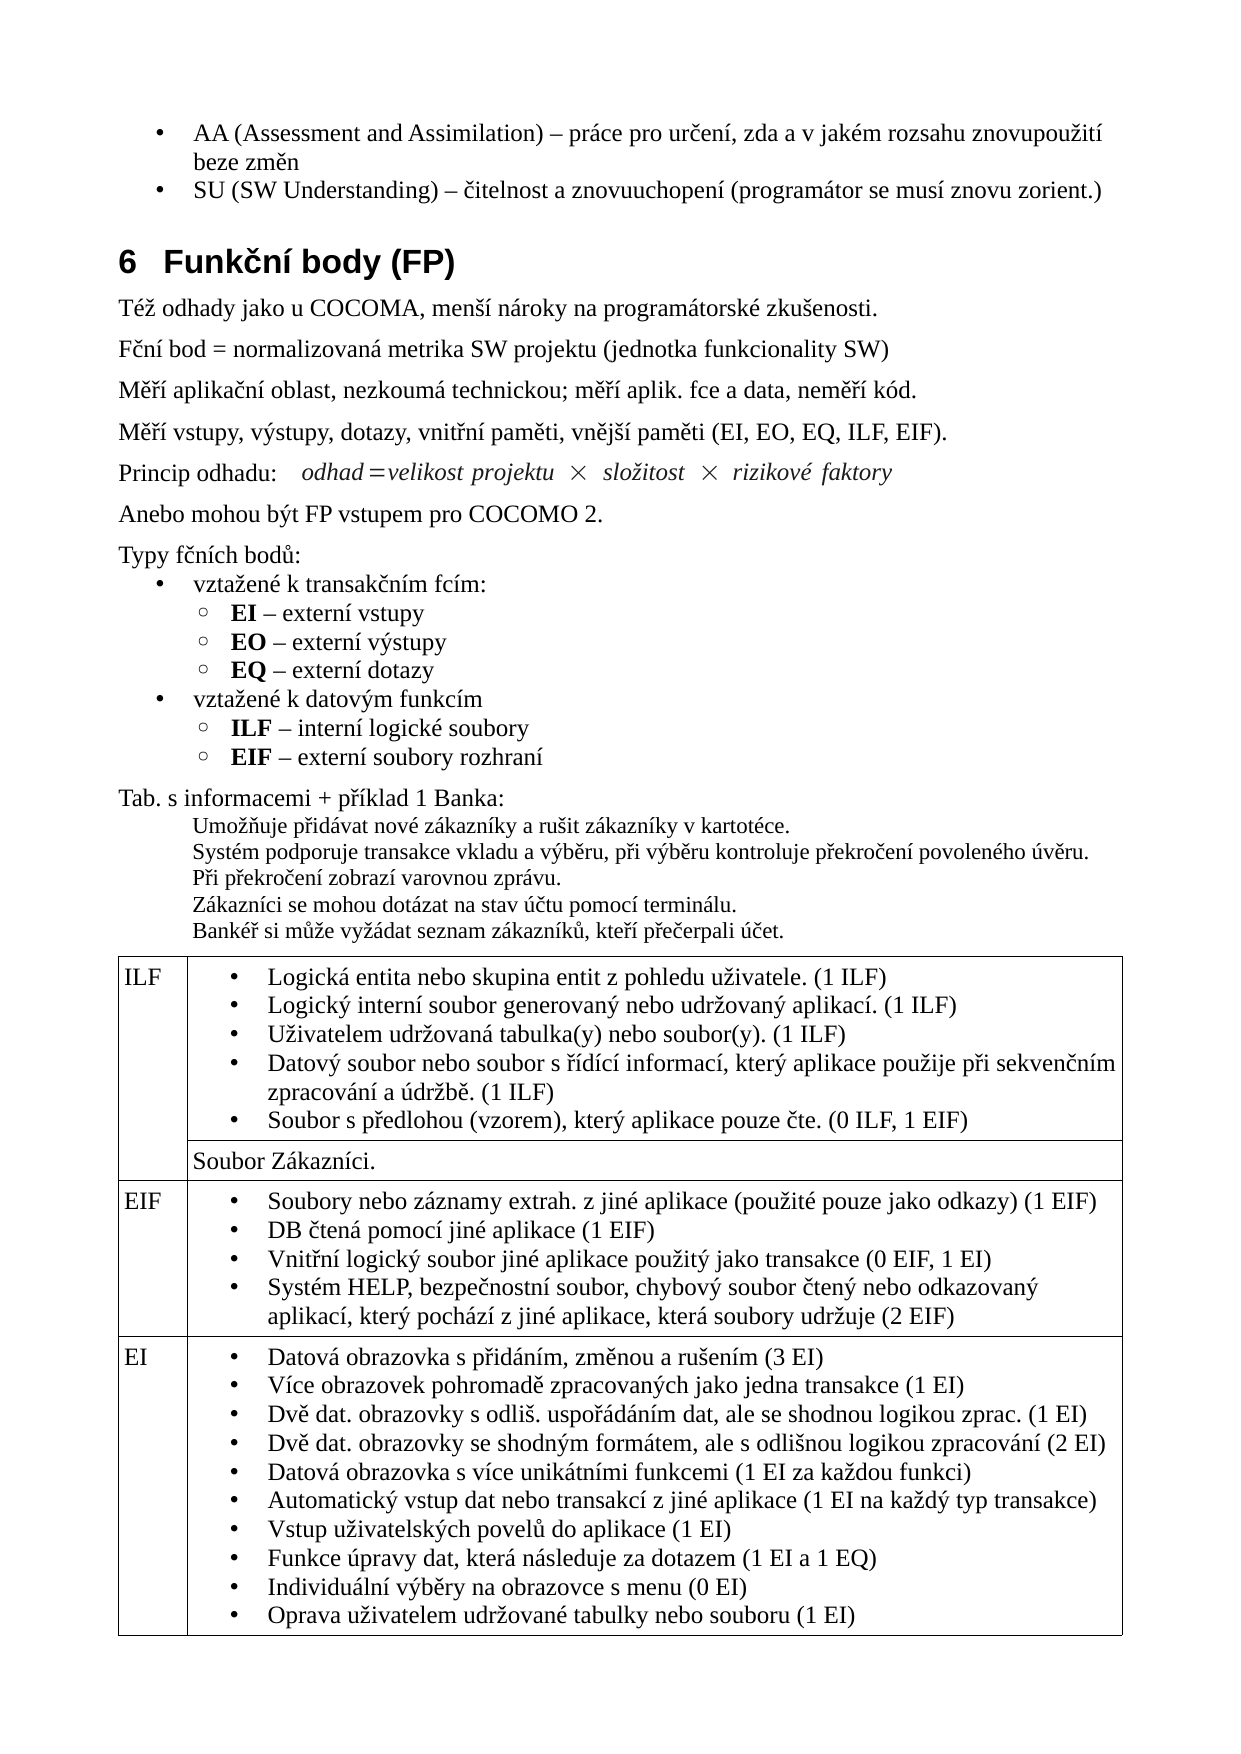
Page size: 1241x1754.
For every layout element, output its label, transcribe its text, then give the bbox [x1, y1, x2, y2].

text Typy fčních bodů: [118, 541, 1122, 569]
list EQ – externí dotazy [193, 656, 1122, 684]
table_header Logická entita nebo skupina entit z pohledu uživatele. (1 ILF) Logický interní soubor generovaný nebo udržovaný aplikací. (1 ILF) Uživatelem udržovaná tabulka(y) nebo soubor(y). (1 ILF) Datový soubor nebo soubor s řídící informací, který aplikace použije při sekvenčním zpracování a údržbě. (1 ILF) Soubor s předlohou (vzorem), který aplikace pouze čte. (0 ILF, 1 EIF) [188, 957, 1122, 1140]
table_cell Soubor Zákazníci. [188, 1141, 1122, 1180]
text Umožňuje přidávat nové zákazníky a rušit zákazníky v kartotéce. [192, 812, 1122, 838]
list AA (Assessment and Assimilation) – práce pro určení, zda a v jakém rozsahu znovupoužití beze změn [156, 118, 1122, 176]
list vztažené k transakčním fcím: [156, 569, 1122, 598]
text Anebo mohou být FP vstupem pro COCOMO 2. [118, 499, 1122, 528]
text Fční bod = normalizovaná metrika SW projektu (jednotka funkcionality SW) [118, 334, 1122, 363]
table_cell EIF [119, 1181, 187, 1336]
text Při překročení zobrazí varovnou zprávu. [192, 864, 1122, 891]
table_cell EI [119, 1337, 187, 1635]
table_cell Soubory nebo záznamy extrah. z jiné aplikace (použité pouze jako odkazy) (1 EIF) DB čtená pomocí jiné aplikace (1 EIF) Vnitřní logický soubor jiné aplikace použitý jako transakce (0 EIF, 1 EI) Systém HELP, bezpečnostní soubor, chybový soubor čtený nebo odkazovaný aplikací, který pochází z jiné aplikace, která soubory udržuje (2 EIF) [188, 1181, 1122, 1336]
list vztažené k datovým funkcím [156, 684, 1122, 713]
text Měří vstupy, výstupy, dotazy, vnitřní paměti, vnější paměti (EI, EO, EQ, ILF, EIF). [118, 417, 1122, 446]
text Princip odhadu: [118, 458, 1122, 487]
list SU (SW Understanding) – čitelnost a znovuuchopení (programátor se musí znovu zorient.) [156, 176, 1122, 204]
table_header ILF [119, 957, 187, 1180]
list EI – externí vstupy [193, 598, 1122, 627]
text Též odhady jako u COCOMA, menší nároky na programátorské zkušenosti. [118, 293, 1122, 322]
text Systém podporuje transakce vkladu a výběru, při výběru kontroluje překročení povoleného úvěru. [192, 838, 1122, 864]
list ILF – interní logické soubory [193, 713, 1122, 742]
text Zákazníci se mohou dotázat na stav účtu pomocí terminálu. [192, 891, 1122, 917]
text Bankéř si může vyžádat seznam zákazníků, kteří přečerpali účet. [192, 917, 1122, 943]
table_cell Datová obrazovka s přidáním, změnou a rušením (3 EI) Více obrazovek pohromadě zpracovaných jako jedna transakce (1 EI) Dvě dat. obrazovky s odliš. uspořádáním dat, ale se shodnou logikou zprac. (1 EI) Dvě dat. obrazovky se shodným formátem, ale s odlišnou logikou zpracování (2 EI) Datová obrazovka s více unikátními funkcemi (1 EI za každou funkci) Automatický vstup dat nebo transakcí z jiné aplikace (1 EI na každý typ transakce) Vstup uživatelských povelů do aplikace (1 EI) Funkce úpravy dat, která následuje za dotazem (1 EI a 1 EQ) Individuální výběry na obrazovce s menu (0 EI) Oprava uživatelem udržované tabulky nebo souboru (1 EI) Duplikát obrazovky, která již byla započtena jako vstup (0 EI) Externí vstupy zavedené pouze kvůli technologii (0 EI) Výběr položky ze seznamu (0 EI) [188, 1337, 1122, 1635]
text Tab. s informacemi + příklad 1 Banka: [118, 783, 1122, 812]
list EO – externí výstupy [193, 627, 1122, 656]
list EIF – externí soubory rozhraní [193, 742, 1122, 771]
text Měří aplikační oblast, nezkoumá technickou; měří aplik. fce a data, neměří kód. [118, 376, 1122, 404]
subtitle Funkční body (FP) [118, 242, 1122, 281]
